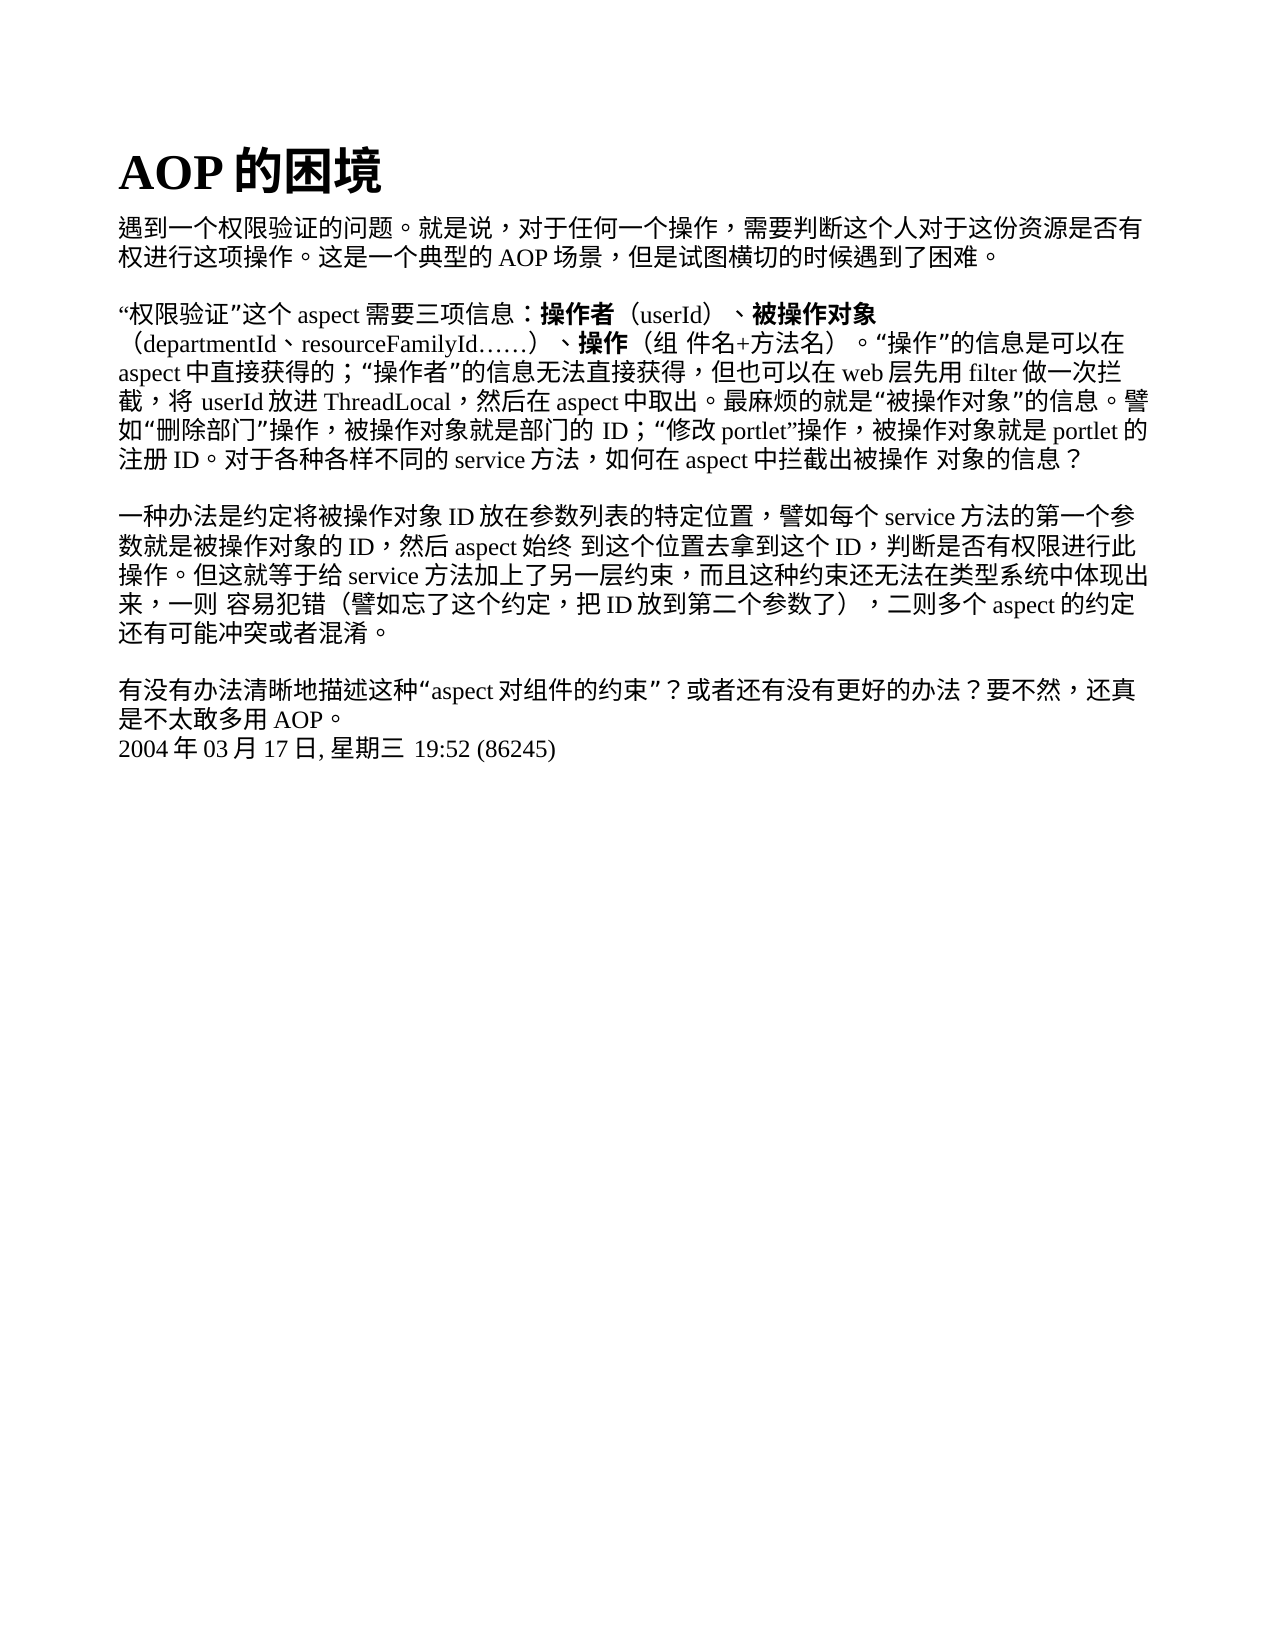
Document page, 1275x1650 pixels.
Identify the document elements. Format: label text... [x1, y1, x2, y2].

text 有没有办法清晰地描述这种“aspect对组件的约束”？或者还有没有更好的办法？要不然，还真是不太敢多用AOP。 [118, 676, 1157, 734]
text 遇到一个权限验证的问题。就是说，对于任何一个操作，需要判断这个人对于这份资源是否有权进行这项操作。这是一个典型的AOP场景，但是试图横切的时候遇到了困难。 [118, 214, 1157, 272]
text 一种办法是约定将被操作对象ID放在参数列表的特定位置，譬如每个service方法的第一个参数就是被操作对象的ID，然后aspect始终 到这个位置去拿到这个ID，判断是否有权限进行此操作。但这就等于给service方法加上了另一层约束，而且这种约束还无法在类型系统中体现出来，一则 容易犯错（譬如忘了这个约定，把ID放到第二个参数了），二则多个aspect的约定还有可能冲突或者混淆。 [118, 503, 1157, 648]
subtitle AOP的困境 [118, 143, 1157, 201]
text “权限验证”这个aspect需要三项信息：操作者（userId）、被操作对象（departmentId、resourceFamilyId……）、操作（组 件名+方法名）。“操作”的信息是可以在aspect中直接获得的；“操作者”的信息无法直接获得，但也可以在web层先用filter做一次拦截，将 userId放进ThreadLocal，然后在aspect中取出。最麻烦的就是“被操作对象”的信息。譬如“删除部门”操作，被操作对象就是部门的 ID；“修改portlet”操作，被操作对象就是portlet的注册ID。对于各种各样不同的service方法，如何在aspect中拦截出被操作 对象的信息？ [118, 300, 1157, 475]
text 2004年03月17日, 星期三 19:52 (86245) [118, 734, 1157, 764]
